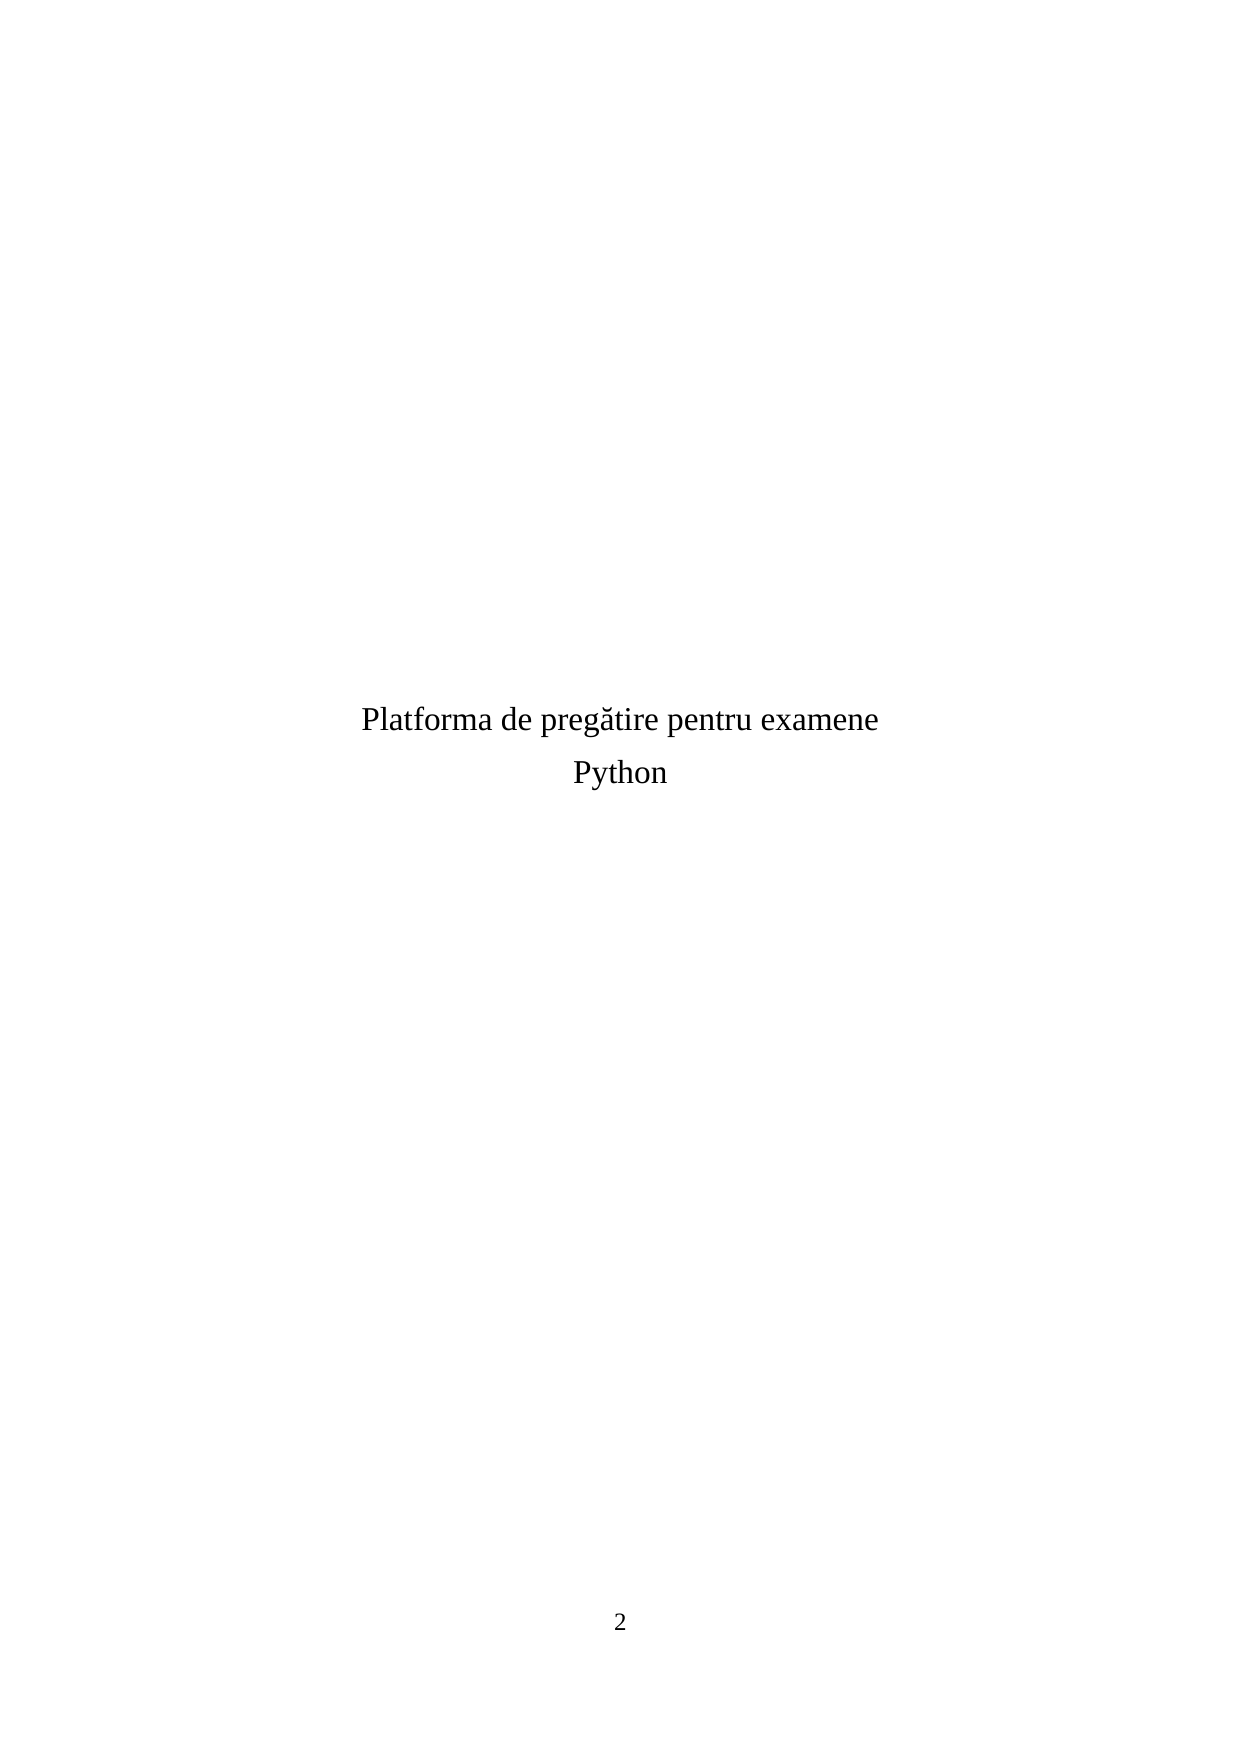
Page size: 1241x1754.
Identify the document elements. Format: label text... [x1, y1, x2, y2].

text Platforma de pregătire pentru examene [118, 699, 1122, 737]
text Python [118, 752, 1122, 790]
